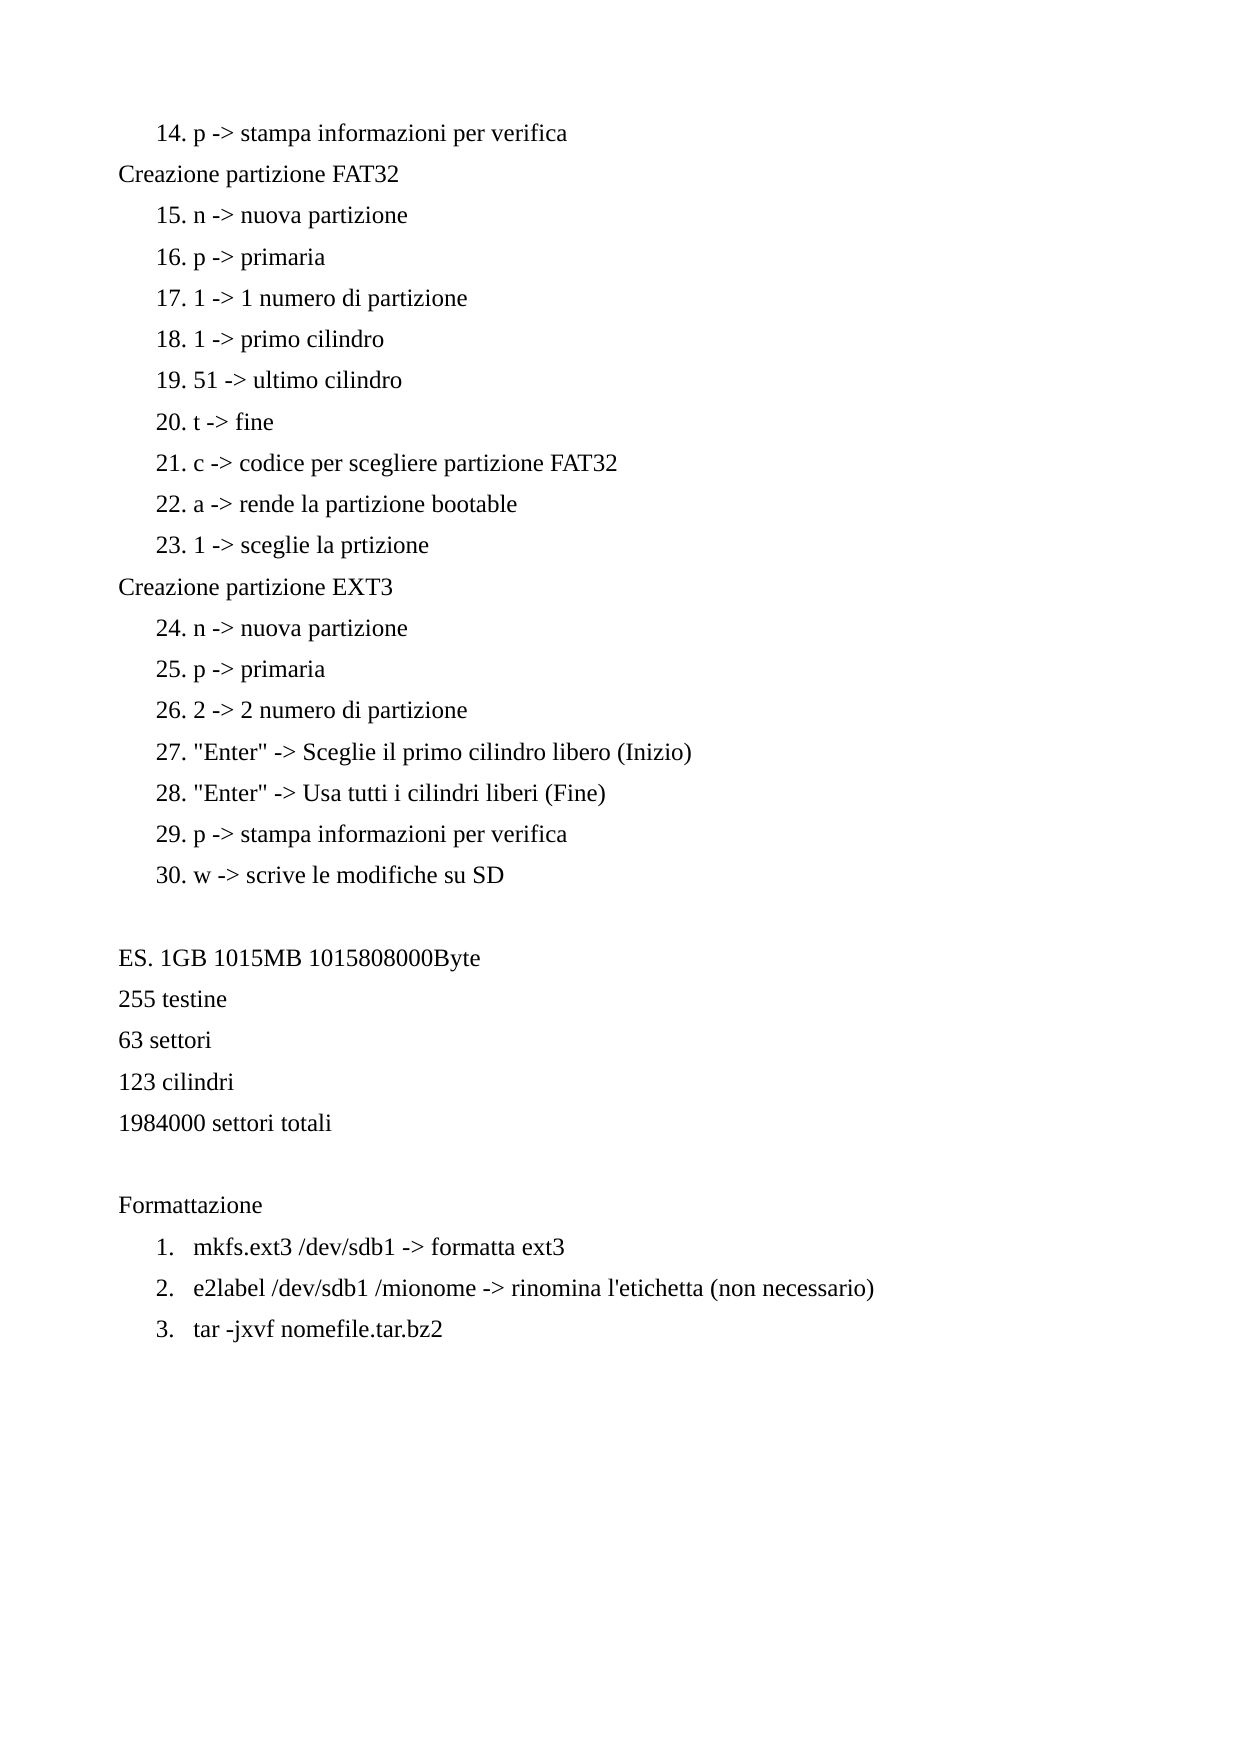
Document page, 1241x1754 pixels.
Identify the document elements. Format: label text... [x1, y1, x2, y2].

list p -> primaria [156, 242, 1122, 271]
list p -> stampa informazioni per verifica [156, 819, 1122, 848]
text 255 testine [118, 984, 1122, 1013]
list 1 -> primo cilindro [156, 324, 1122, 353]
list 51 -> ultimo cilindro [156, 366, 1122, 394]
list n -> nuova partizione [156, 201, 1122, 229]
text 63 settori [118, 1026, 1122, 1054]
list 2 -> 2 numero di partizione [156, 696, 1122, 724]
list w -> scrive le modifiche su SD [156, 861, 1122, 889]
text ES. 1GB 1015MB 1015808000Byte [118, 943, 1122, 972]
list mkfs.ext3 /dev/sdb1 -> formatta ext3 [156, 1232, 1122, 1261]
list n -> nuova partizione [156, 613, 1122, 642]
list a -> rende la partizione bootable [156, 489, 1122, 518]
list tar -jxvf nomefile.tar.bz2 [156, 1314, 1122, 1343]
text 123 cilindri [118, 1067, 1122, 1096]
text 1984000 settori totali [118, 1108, 1122, 1137]
list 1 -> 1 numero di partizione [156, 283, 1122, 312]
text Formattazione [118, 1191, 1122, 1219]
list p -> primaria [156, 654, 1122, 683]
text Creazione partizione FAT32 [118, 159, 1122, 188]
list "Enter" -> Usa tutti i cilindri liberi (Fine) [156, 778, 1122, 807]
list e2label /dev/sdb1 /mionome -> rinomina l'etichetta (non necessario) [156, 1273, 1122, 1302]
list c -> codice per scegliere partizione FAT32 [156, 448, 1122, 477]
list t -> fine [156, 407, 1122, 436]
text Creazione partizione EXT3 [118, 572, 1122, 601]
list "Enter" -> Sceglie il primo cilindro libero (Inizio) [156, 737, 1122, 766]
list p -> stampa informazioni per verifica [156, 118, 1122, 147]
list 1 -> sceglie la prtizione [156, 531, 1122, 559]
